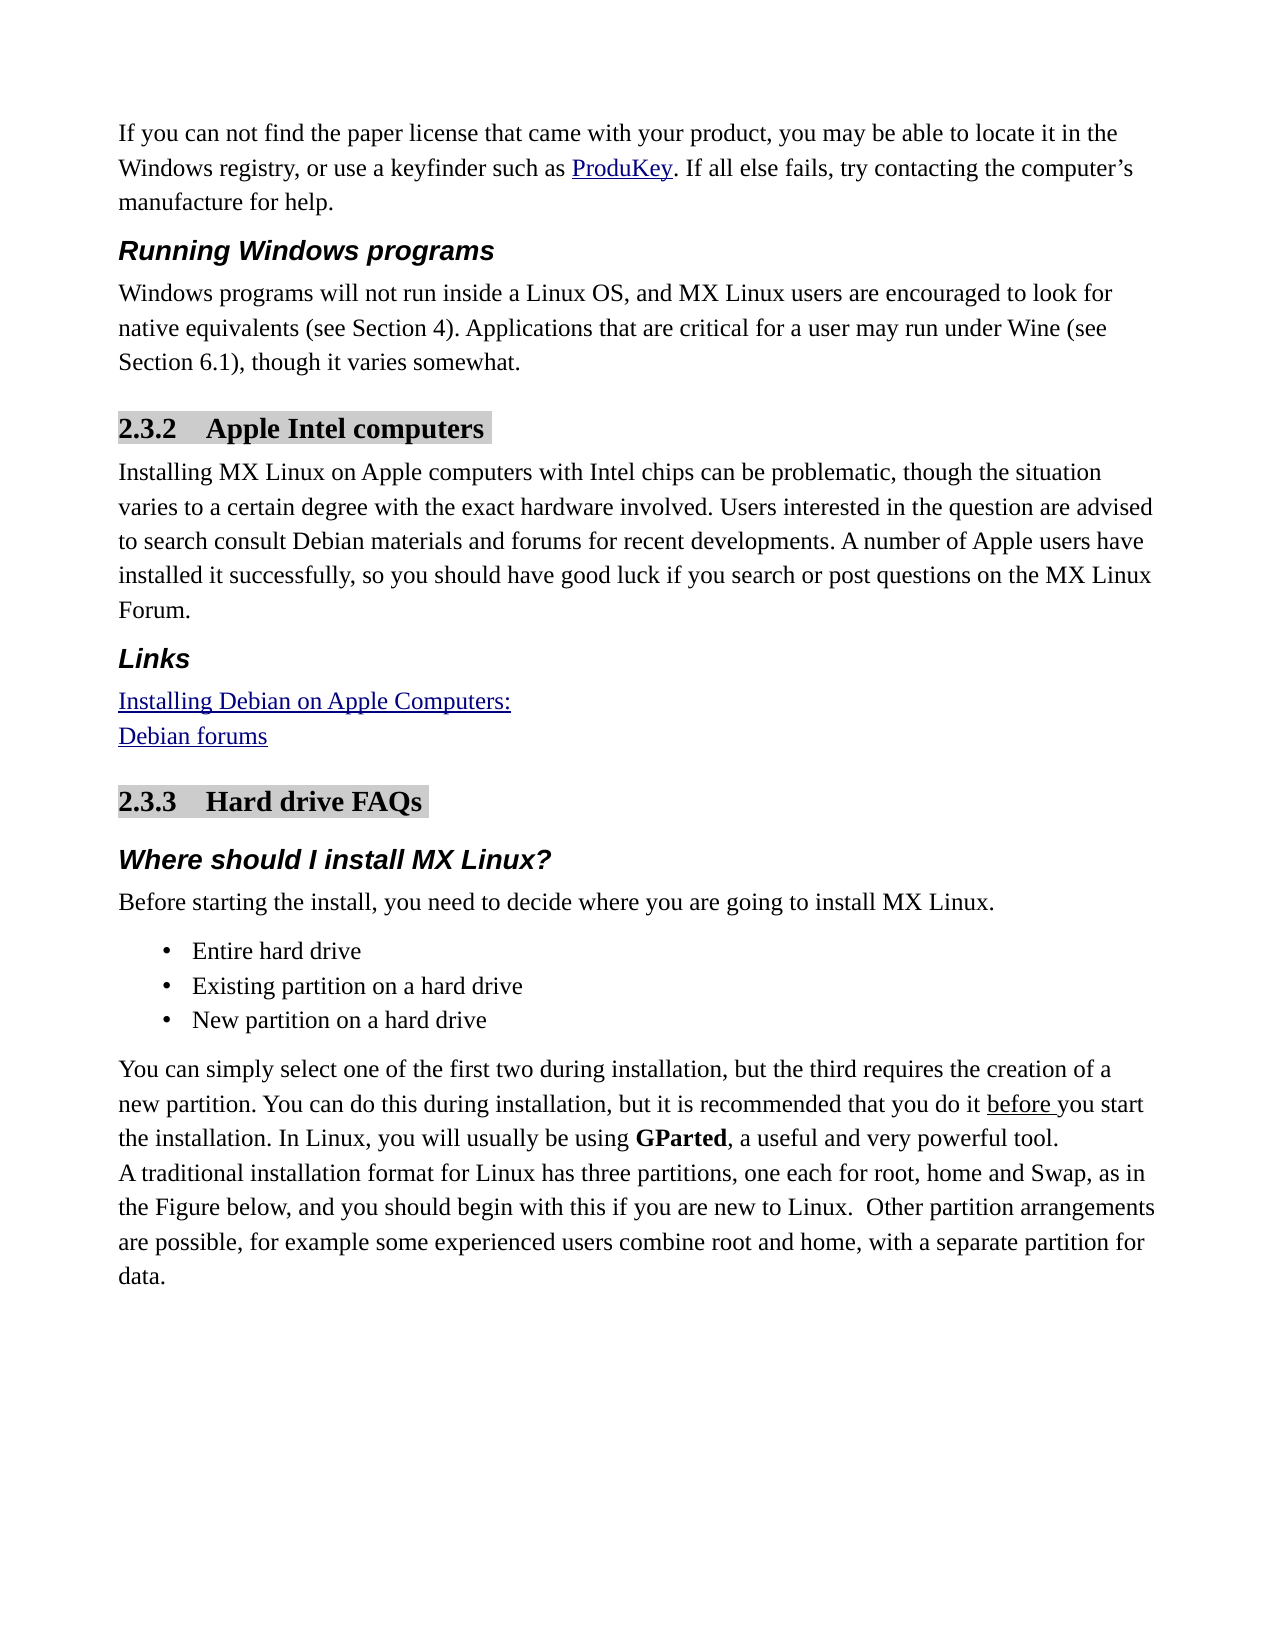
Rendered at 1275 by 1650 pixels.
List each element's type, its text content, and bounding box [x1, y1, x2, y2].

text If you can not find the paper license that came with your product, you may be able to locate it in the Windows registry, or use a keyfinder such as ProduKey. If all else fails, try contacting the computer’s manufacture for help. [118, 118, 1157, 216]
subtitle 2.3.3 Hard drive FAQs [118, 784, 1157, 818]
text Before starting the install, you need to decide where you are going to install MX Linux. [118, 887, 1157, 916]
subtitle Where should I install MX Linux? [118, 843, 1157, 875]
subtitle 2.3.2 Apple Intel computers [492, 411, 1157, 444]
subtitle Links [118, 642, 1157, 674]
list Entire hard drive [162, 936, 1157, 965]
text A traditional installation format for Linux has three partitions, one each for root, home and Swap, as in the Figure below, and you should begin with this if you are new to Linux. Other partition arrangements are possible, for example some experienced users combine root and home, with a separate partition for data. [118, 1158, 1157, 1290]
text Installing MX Linux on Apple computers with Intel chips can be problematic, though the situation varies to a certain degree with the exact hardware involved. Users interested in the question are advised to search consult Debian materials and forums for recent developments. A number of Apple users have installed it successfully, so you should have good luck if you search or post questions on the MX Linux Forum. [118, 457, 1157, 624]
list New partition on a hard drive [162, 1005, 1157, 1034]
subtitle Running Windows programs [118, 234, 1157, 266]
text Installing Debian on Apple Computers: [118, 686, 1157, 715]
list Existing partition on a hard drive [162, 971, 1157, 1000]
text Debian forums [118, 721, 1157, 749]
text Windows programs will not run inside a Linux OS, and MX Linux users are encouraged to look for native equivalents (see Section 4). Applications that are critical for a user may run under Wine (see Section 6.1), though it varies somewhat. [118, 278, 1157, 376]
text You can simply select one of the first two during installation, but the third requires the creation of a new partition. You can do this during installation, but it is recommended that you do it before you start the installation. In Linux, you will usually be using GParted, a useful and very powerful tool. [118, 1054, 1157, 1152]
